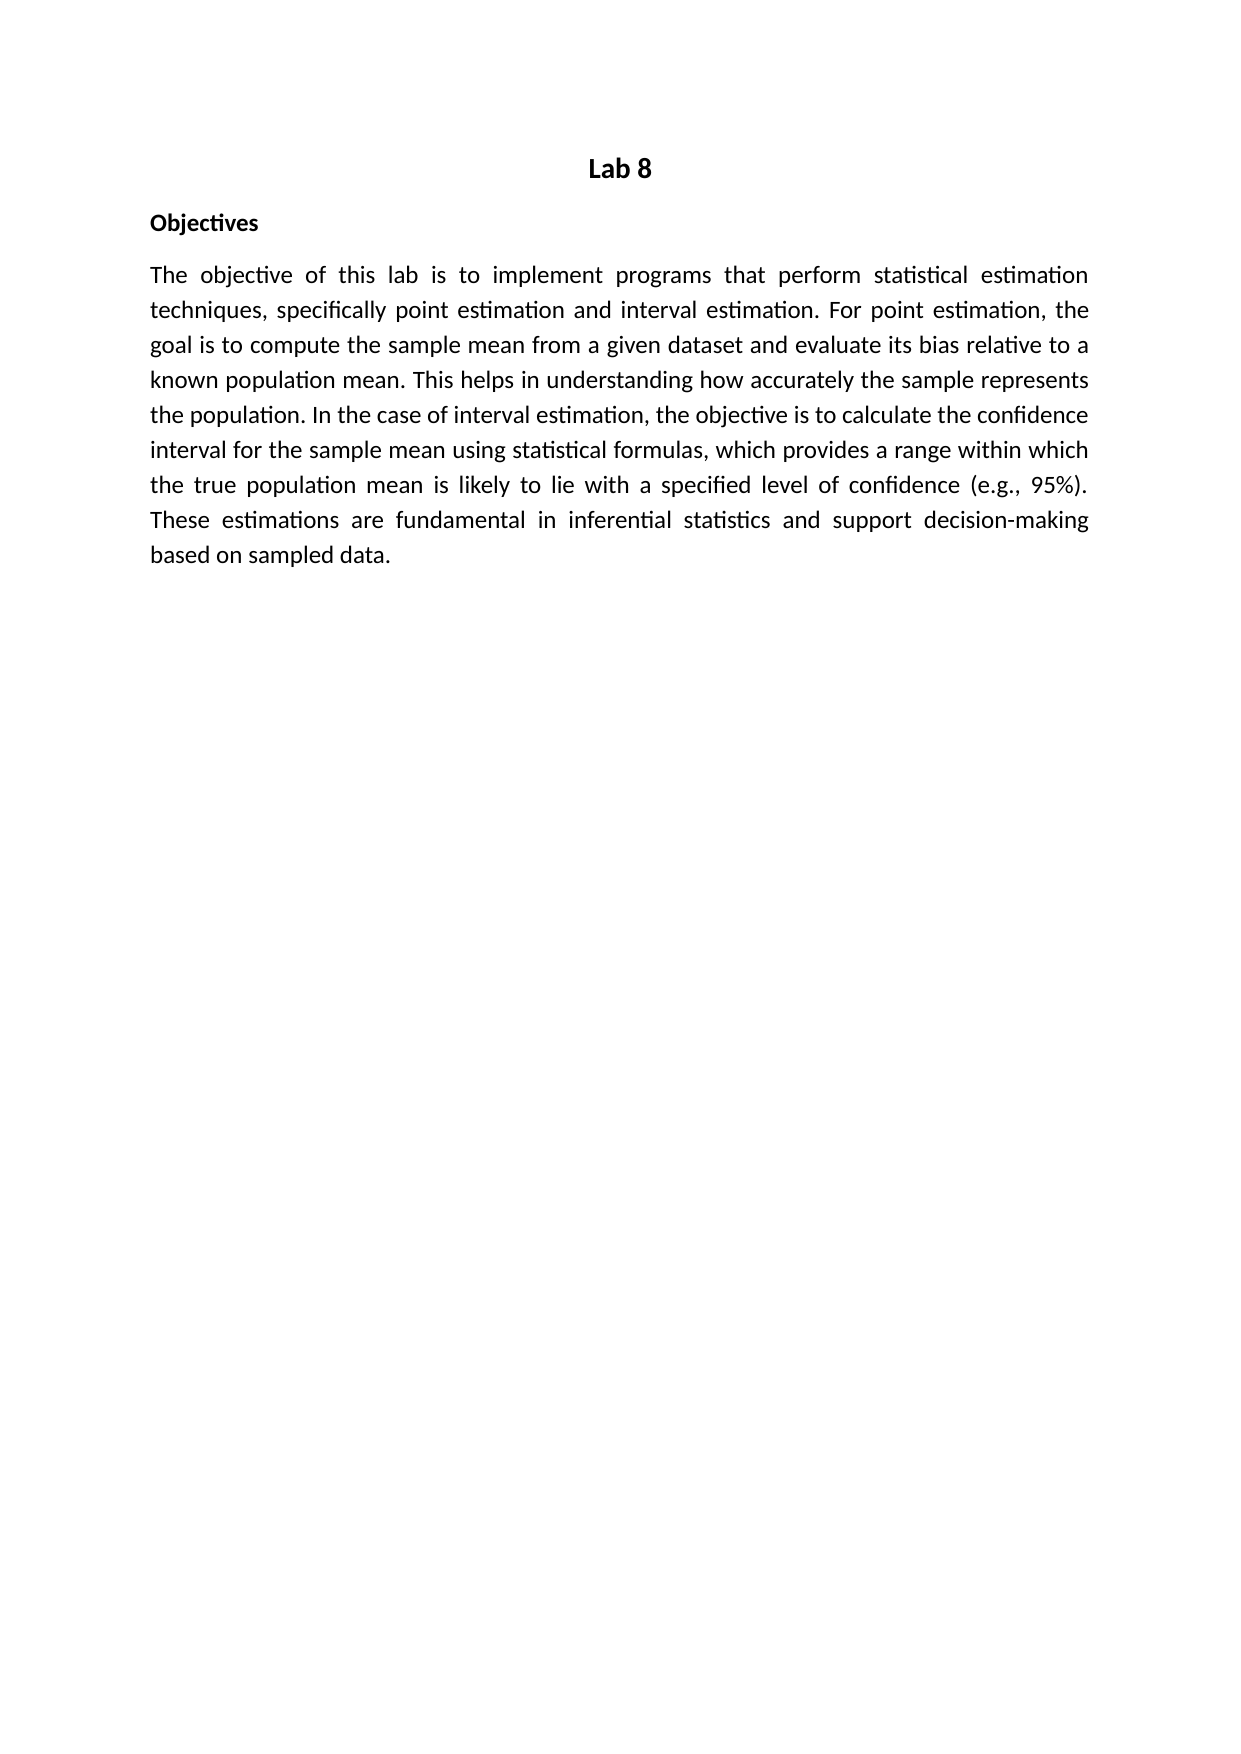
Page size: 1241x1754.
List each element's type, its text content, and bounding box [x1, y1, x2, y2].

text Objectives [150, 208, 1090, 238]
text The objective of this lab is to implement programs that perform statistical estimation techniques, specifically point estimation and interval estimation. For point estimation, the goal is to compute the sample mean from a given dataset and evaluate its bias relative to a known population mean. This helps in understanding how accurately the sample represents the population. In the case of interval estimation, the objective is to calculate the confidence interval for the sample mean using statistical formulas, which provides a range within which the true population mean is likely to lie with a specified level of confidence (e.g., 95%). These estimations are fundamental in inferential statistics and support decision-making based on sampled data. [150, 259, 1090, 570]
text Lab 8 [150, 150, 1090, 186]
